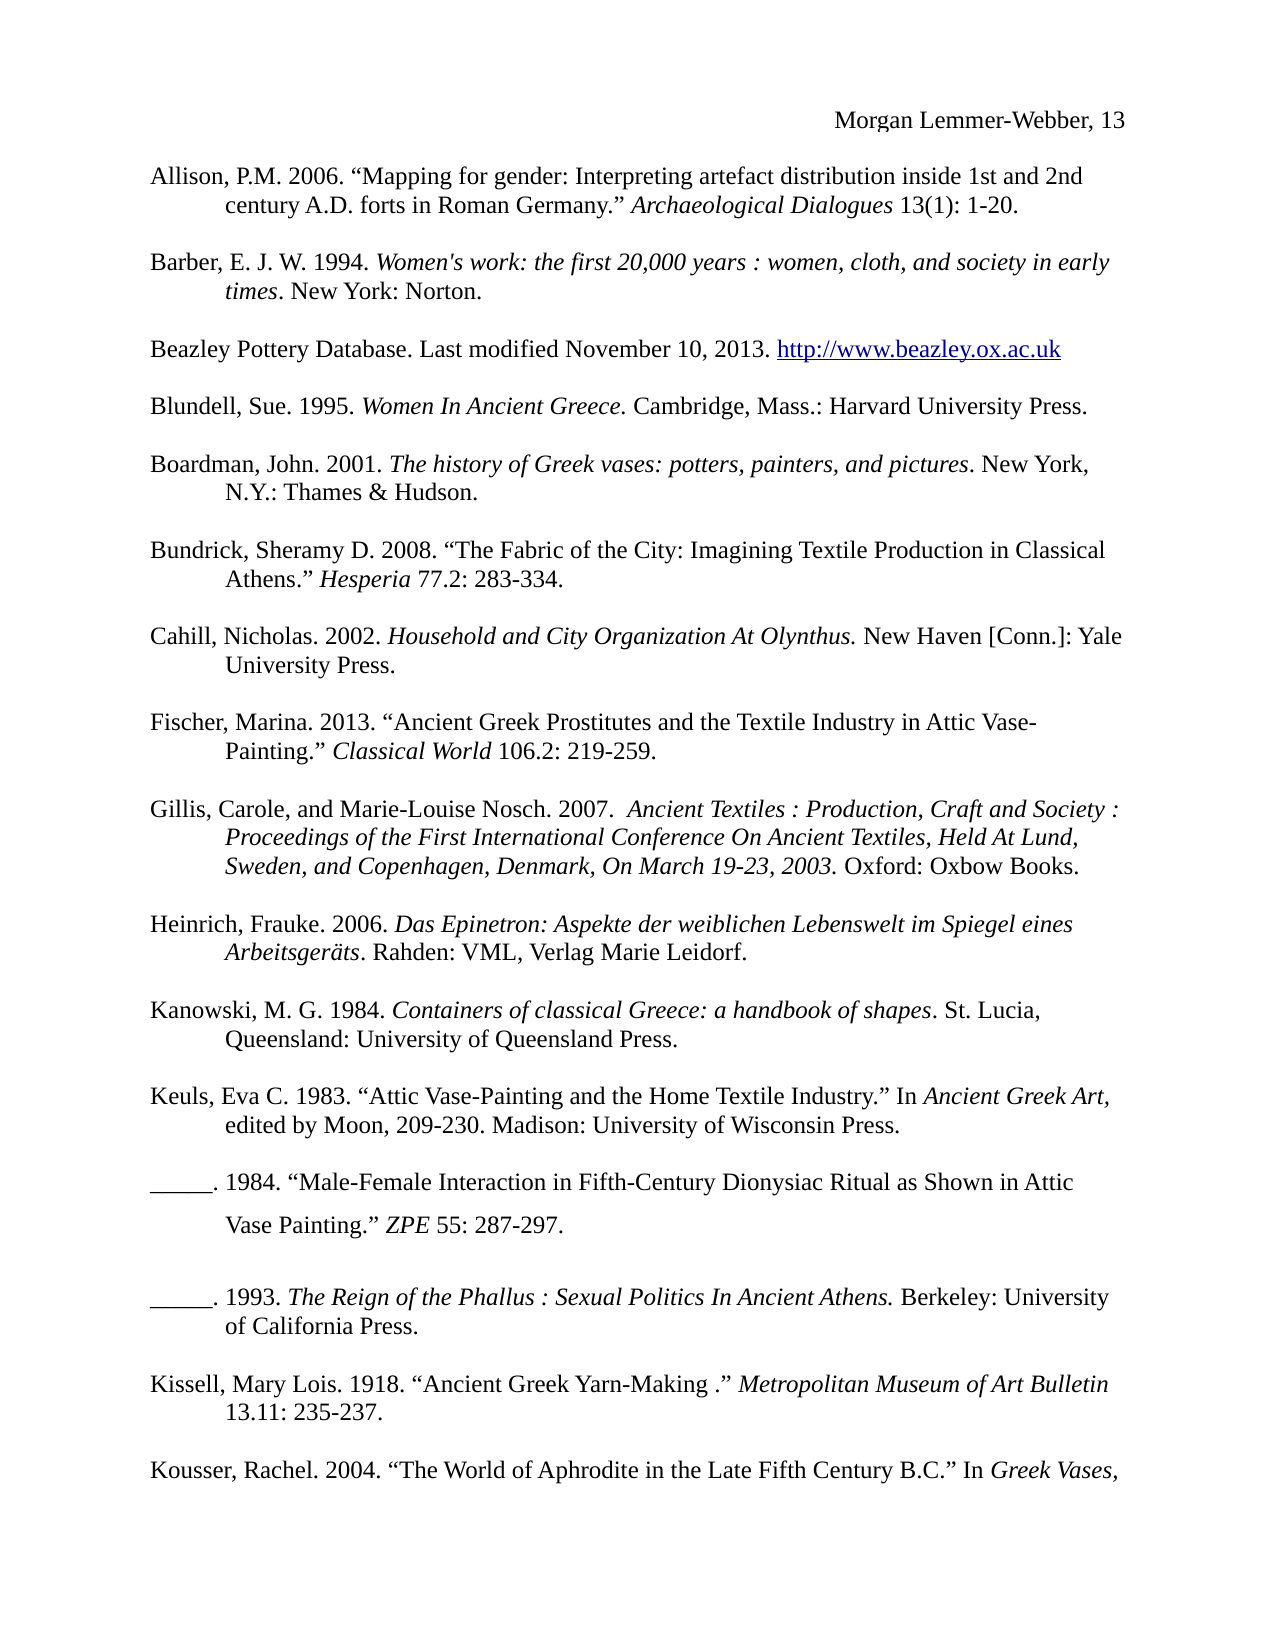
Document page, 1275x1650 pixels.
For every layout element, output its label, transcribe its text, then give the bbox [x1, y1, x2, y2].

text _____. 1984. “Male-Female Interaction in Fifth-Century Dionysiac Ritual as Shown in Attic Vase Painting.” ZPE 55: 287-297. [150, 1167, 1125, 1239]
text Beazley Pottery Database. Last modified November 10, 2013. http://www.beazley.ox.ac.uk [150, 334, 1125, 362]
text Kousser, Rachel. 2004. “The World of Aphrodite in the Late Fifth Century B.C.” In Greek Vases, [150, 1455, 1125, 1484]
text Gillis, Carole, and Marie-Louise Nosch. 2007. Ancient Textiles : Production, Craft and Society : Proceedings of the First International Conference On Ancient Textiles, Held At Lund, Sweden, and Copenhagen, Denmark, On March 19-23, 2003. Oxford: Oxbow Books. [150, 794, 1125, 880]
text Boardman, John. 2001. The history of Greek vases: potters, painters, and pictures. New York, N.Y.: Thames & Hudson. [150, 449, 1125, 506]
text Keuls, Eva C. 1983. “Attic Vase-Painting and the Home Textile Industry.” In Ancient Greek Art, edited by Moon, 209-230. Madison: University of Wisconsin Press. [150, 1081, 1125, 1139]
text Cahill, Nicholas. 2002. Household and City Organization At Olynthus. New Haven [Conn.]: Yale University Press. [150, 621, 1125, 679]
text Heinrich, Frauke. 2006. Das Epinetron: Aspekte der weiblichen Lebenswelt im Spiegel eines Arbeitsgeräts. Rahden: VML, Verlag Marie Leidorf. [150, 909, 1125, 966]
text _____. 1993. The Reign of the Phallus : Sexual Politics In Ancient Athens. Berkeley: University of California Press. [150, 1282, 1125, 1340]
text Kissell, Mary Lois. 1918. “Ancient Greek Yarn-Making .” Metropolitan Museum of Art Bulletin 13.11: 235-237. [150, 1369, 1125, 1426]
text Blundell, Sue. 1995. Women In Ancient Greece. Cambridge, Mass.: Harvard University Press. [150, 391, 1125, 420]
text Fischer, Marina. 2013. “Ancient Greek Prostitutes and the Textile Industry in Attic Vase-Painting.” Classical World 106.2: 219-259. [150, 707, 1125, 765]
text Allison, P.M. 2006. “Mapping for gender: Interpreting artefact distribution inside 1st and 2nd century A.D. forts in Roman Germany.” Archaeological Dialogues 13(1): 1-20. [150, 161, 1125, 219]
text Bundrick, Sheramy D. 2008. “The Fabric of the City: Imagining Textile Production in Classical Athens.” Hesperia 77.2: 283-334. [150, 535, 1125, 592]
text Kanowski, M. G. 1984. Containers of classical Greece: a handbook of shapes. St. Lucia, Queensland: University of Queensland Press. [150, 995, 1125, 1052]
text Barber, E. J. W. 1994. Women's work: the first 20,000 years : women, cloth, and society in early times. New York: Norton. [150, 247, 1125, 305]
